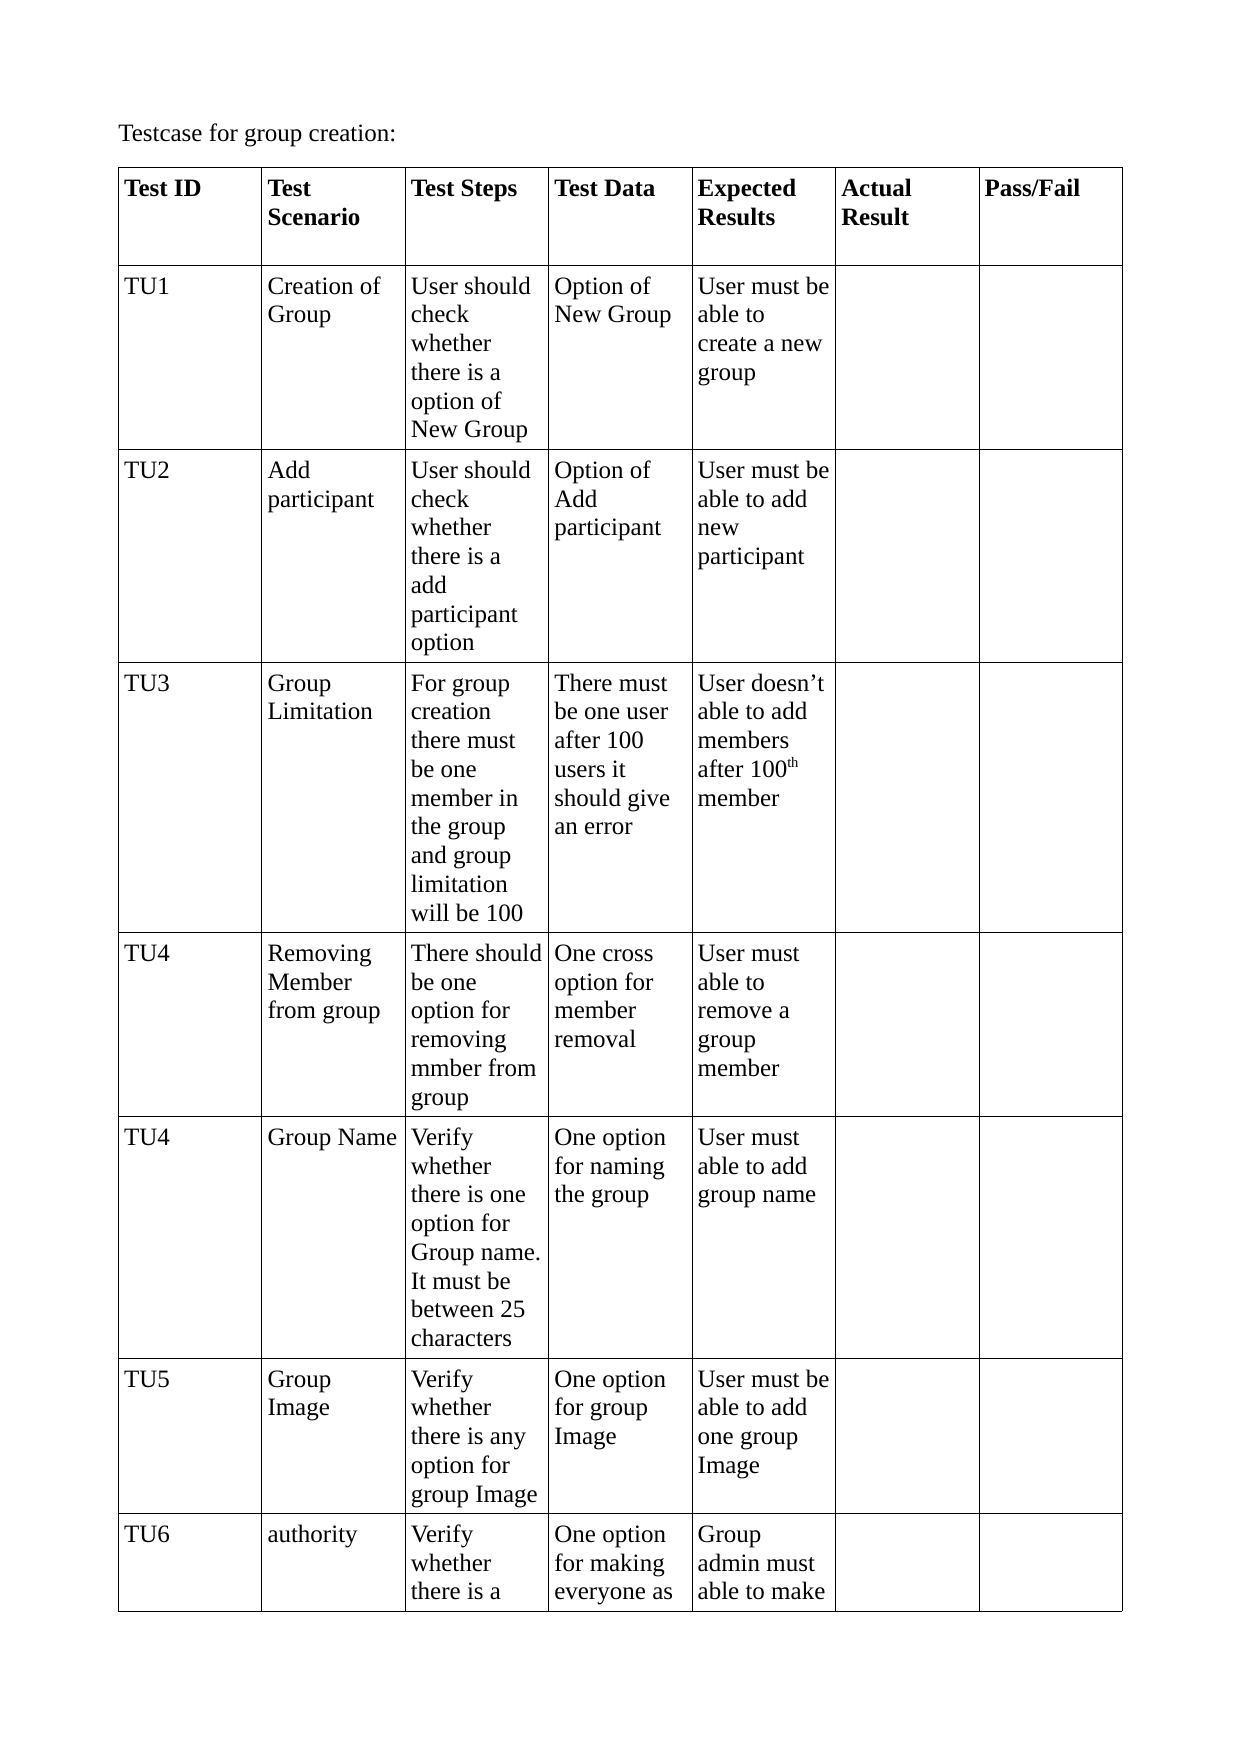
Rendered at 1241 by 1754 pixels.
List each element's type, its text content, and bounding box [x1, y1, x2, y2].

table_cell Verify whether there is a [406, 1514, 548, 1611]
table_cell Option of Add participant [549, 450, 692, 662]
table_cell [980, 266, 1122, 449]
table_header Test Steps [406, 168, 548, 265]
table_cell [836, 1359, 979, 1513]
table_cell TU6 [119, 1514, 261, 1611]
table_cell [836, 266, 979, 449]
table_cell TU1 [119, 266, 261, 449]
table_cell Verify whether there is one option for Group name. It must be between 25 characters [406, 1117, 548, 1358]
table_cell [980, 1514, 1122, 1611]
table_cell [980, 1359, 1122, 1513]
table_cell TU4 [119, 933, 261, 1116]
table_cell [980, 1117, 1122, 1358]
table_cell Creation of Group [262, 266, 405, 449]
table_cell User must be able to add new participant [693, 450, 835, 662]
table_cell One cross option for member removal [549, 933, 692, 1116]
table_cell Removing Member from group [262, 933, 405, 1116]
table_cell [836, 1117, 979, 1358]
table_cell One option for making everyone as [549, 1514, 692, 1611]
table_cell User should check whether there is a option of New Group [406, 266, 548, 449]
table_cell User should check whether there is a add participant option [406, 450, 548, 662]
table_cell [836, 450, 979, 662]
table_cell Verify whether there is any option for group Image [406, 1359, 548, 1513]
table_cell User must be able to add one group Image [693, 1359, 835, 1513]
table_cell TU4 [119, 1117, 261, 1358]
table_header Test ID [119, 168, 261, 265]
table_cell [836, 1514, 979, 1611]
table_cell There must be one user after 100 users it should give an error [549, 663, 692, 932]
table_cell [980, 663, 1122, 932]
table_cell Add participant [262, 450, 405, 662]
table_cell User doesn’t able to add members after 100th member [693, 663, 835, 932]
table_cell There should be one option for removing mmber from group [406, 933, 548, 1116]
table_cell Group admin must able to make [693, 1514, 835, 1611]
table_cell TU3 [119, 663, 261, 932]
table_cell Group Limitation [262, 663, 405, 932]
table_cell User must able to remove a group member [693, 933, 835, 1116]
table_cell TU5 [119, 1359, 261, 1513]
table_cell Group Name [262, 1117, 405, 1358]
table_cell One option for naming the group [549, 1117, 692, 1358]
table_cell authority [262, 1514, 405, 1611]
table_cell Group Image [262, 1359, 405, 1513]
table_cell [836, 663, 979, 932]
text Testcase for group creation: [118, 118, 1122, 147]
table_cell Option of New Group [549, 266, 692, 449]
table_header Test Scenario [262, 168, 405, 265]
table_header Expected Results [693, 168, 835, 265]
table_header Test Data [549, 168, 692, 265]
table_cell [980, 450, 1122, 662]
table_cell User must able to add group name [693, 1117, 835, 1358]
table_header Pass/Fail [980, 168, 1122, 265]
table_cell [836, 933, 979, 1116]
table_cell TU2 [119, 450, 261, 662]
table_cell [980, 933, 1122, 1116]
table_cell For group creation there must be one member in the group and group limitation will be 100 [406, 663, 548, 932]
table_cell One option for group Image [549, 1359, 692, 1513]
table_header Actual Result [836, 168, 979, 265]
table_cell User must be able to create a new group [693, 266, 835, 449]
